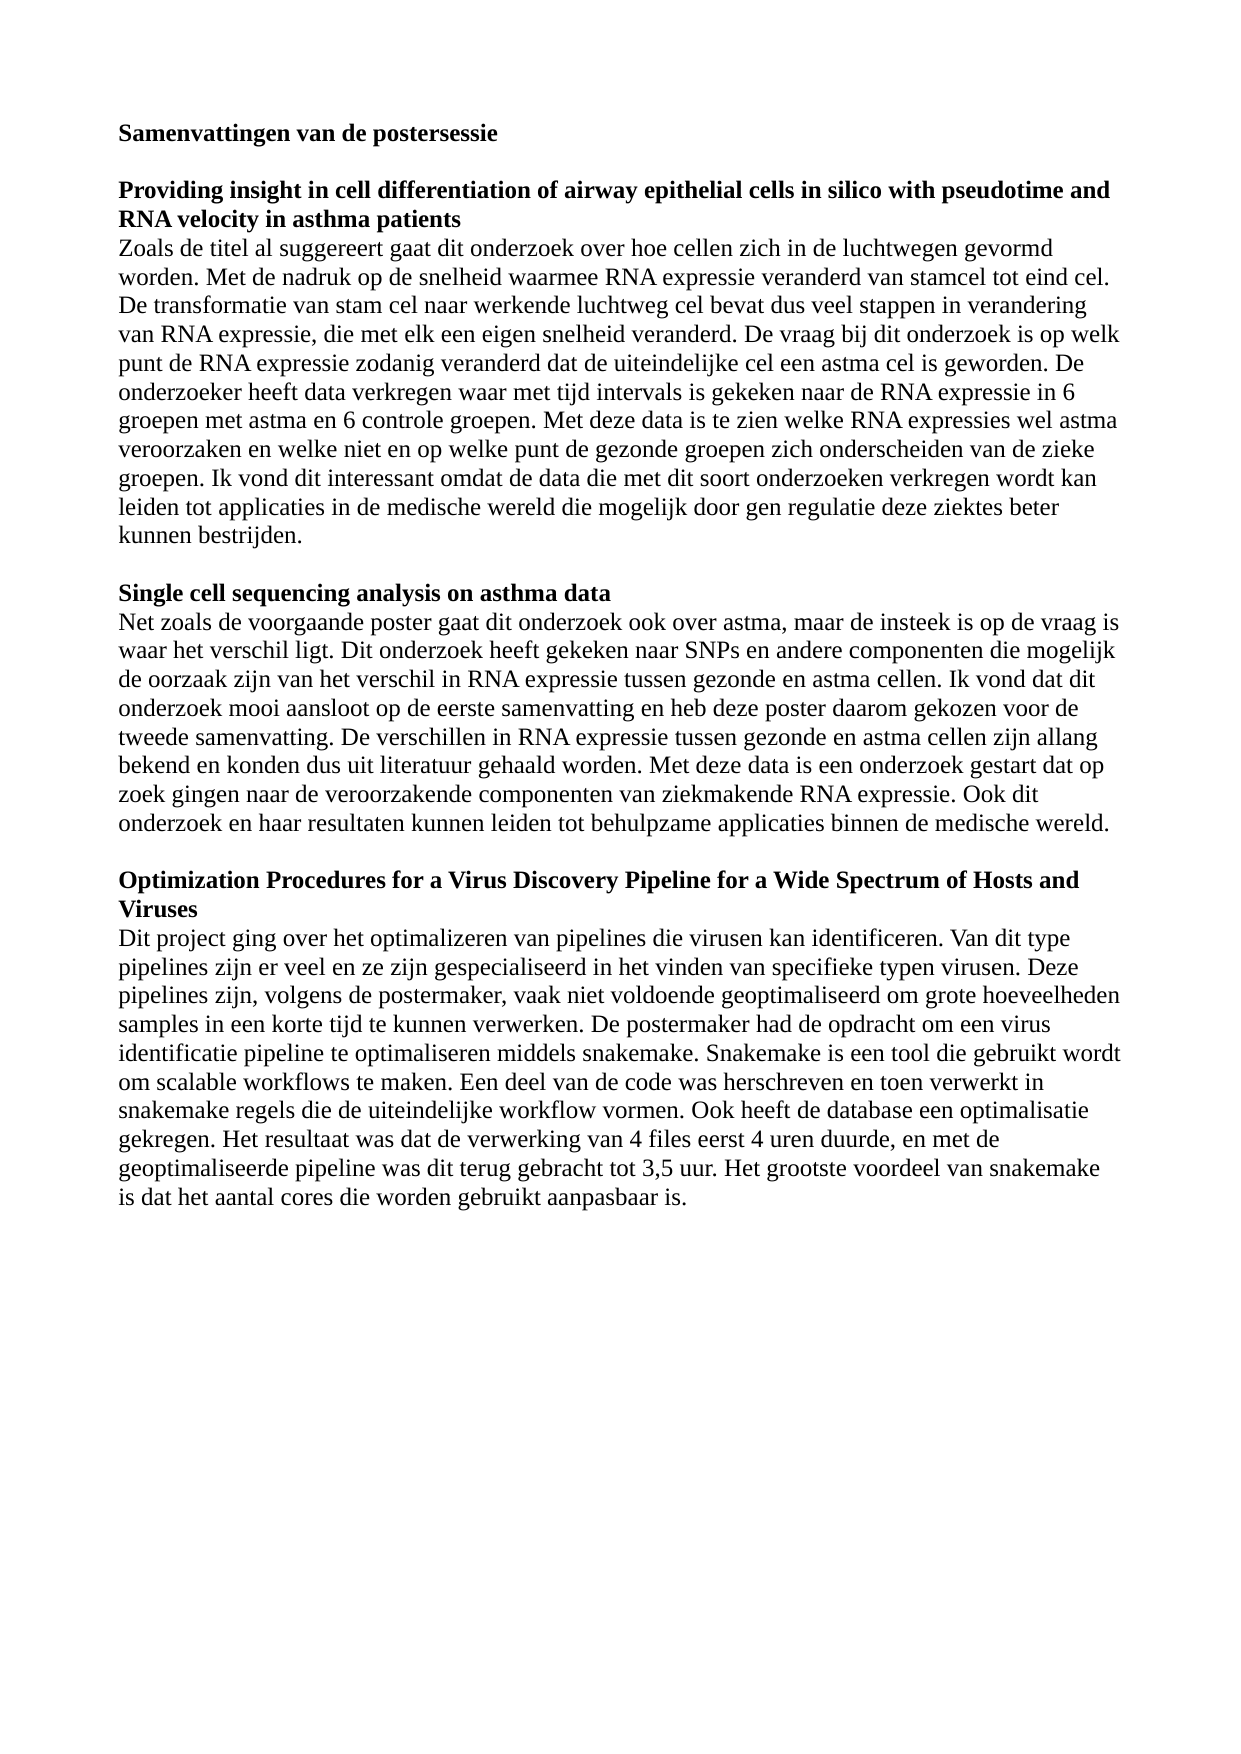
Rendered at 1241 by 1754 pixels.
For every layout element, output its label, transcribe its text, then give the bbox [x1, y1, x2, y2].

text Zoals de titel al suggereert gaat dit onderzoek over hoe cellen zich in de luchtwegen gevormd worden. Met de nadruk op de snelheid waarmee RNA expressie veranderd van stamcel tot eind cel. De transformatie van stam cel naar werkende luchtweg cel bevat dus veel stappen in verandering van RNA expressie, die met elk een eigen snelheid veranderd. De vraag bij dit onderzoek is op welk punt de RNA expressie zodanig veranderd dat de uiteindelijke cel een astma cel is geworden. De onderzoeker heeft data verkregen waar met tijd intervals is gekeken naar de RNA expressie in 6 groepen met astma en 6 controle groepen. Met deze data is te zien welke RNA expressies wel astma veroorzaken en welke niet en op welke punt de gezonde groepen zich onderscheiden van de zieke groepen. Ik vond dit interessant omdat de data die met dit soort onderzoeken verkregen wordt kan leiden tot applicaties in de medische wereld die mogelijk door gen regulatie deze ziektes beter kunnen bestrijden. [118, 233, 1122, 549]
text Dit project ging over het optimalizeren van pipelines die virusen kan identificeren. Van dit type pipelines zijn er veel en ze zijn gespecialiseerd in het vinden van specifieke typen virusen. Deze pipelines zijn, volgens de postermaker, vaak niet voldoende geoptimaliseerd om grote hoeveelheden samples in een korte tijd te kunnen verwerken. De postermaker had de opdracht om een virus identificatie pipeline te optimaliseren middels snakemake. Snakemake is een tool die gebruikt wordt om scalable workflows te maken. Een deel van de code was herschreven en toen verwerkt in snakemake regels die de uiteindelijke workflow vormen. Ook heeft de database een optimalisatie gekregen. Het resultaat was dat de verwerking van 4 files eerst 4 uren duurde, en met de geoptimaliseerde pipeline was dit terug gebracht tot 3,5 uur. Het grootste voordeel van snakemake is dat het aantal cores die worden gebruikt aanpasbaar is. [118, 923, 1122, 1211]
text Optimization Procedures for a Virus Discovery Pipeline for a Wide Spectrum of Hosts and Viruses [118, 866, 1122, 923]
text Providing insight in cell differentiation of airway epithelial cells in silico with pseudotime and RNA velocity in asthma patients [118, 176, 1122, 233]
text Samenvattingen van de postersessie [118, 118, 1122, 147]
text Net zoals de voorgaande poster gaat dit onderzoek ook over astma, maar de insteek is op de vraag is waar het verschil ligt. Dit onderzoek heeft gekeken naar SNPs en andere componenten die mogelijk de oorzaak zijn van het verschil in RNA expressie tussen gezonde en astma cellen. Ik vond dat dit onderzoek mooi aansloot op de eerste samenvatting en heb deze poster daarom gekozen voor de tweede samenvatting. De verschillen in RNA expressie tussen gezonde en astma cellen zijn allang bekend en konden dus uit literatuur gehaald worden. Met deze data is een onderzoek gestart dat op zoek gingen naar de veroorzakende componenten van ziekmakende RNA expressie. Ook dit onderzoek en haar resultaten kunnen leiden tot behulpzame applicaties binnen de medische wereld. [118, 607, 1122, 837]
text Single cell sequencing analysis on asthma data [118, 578, 1122, 607]
